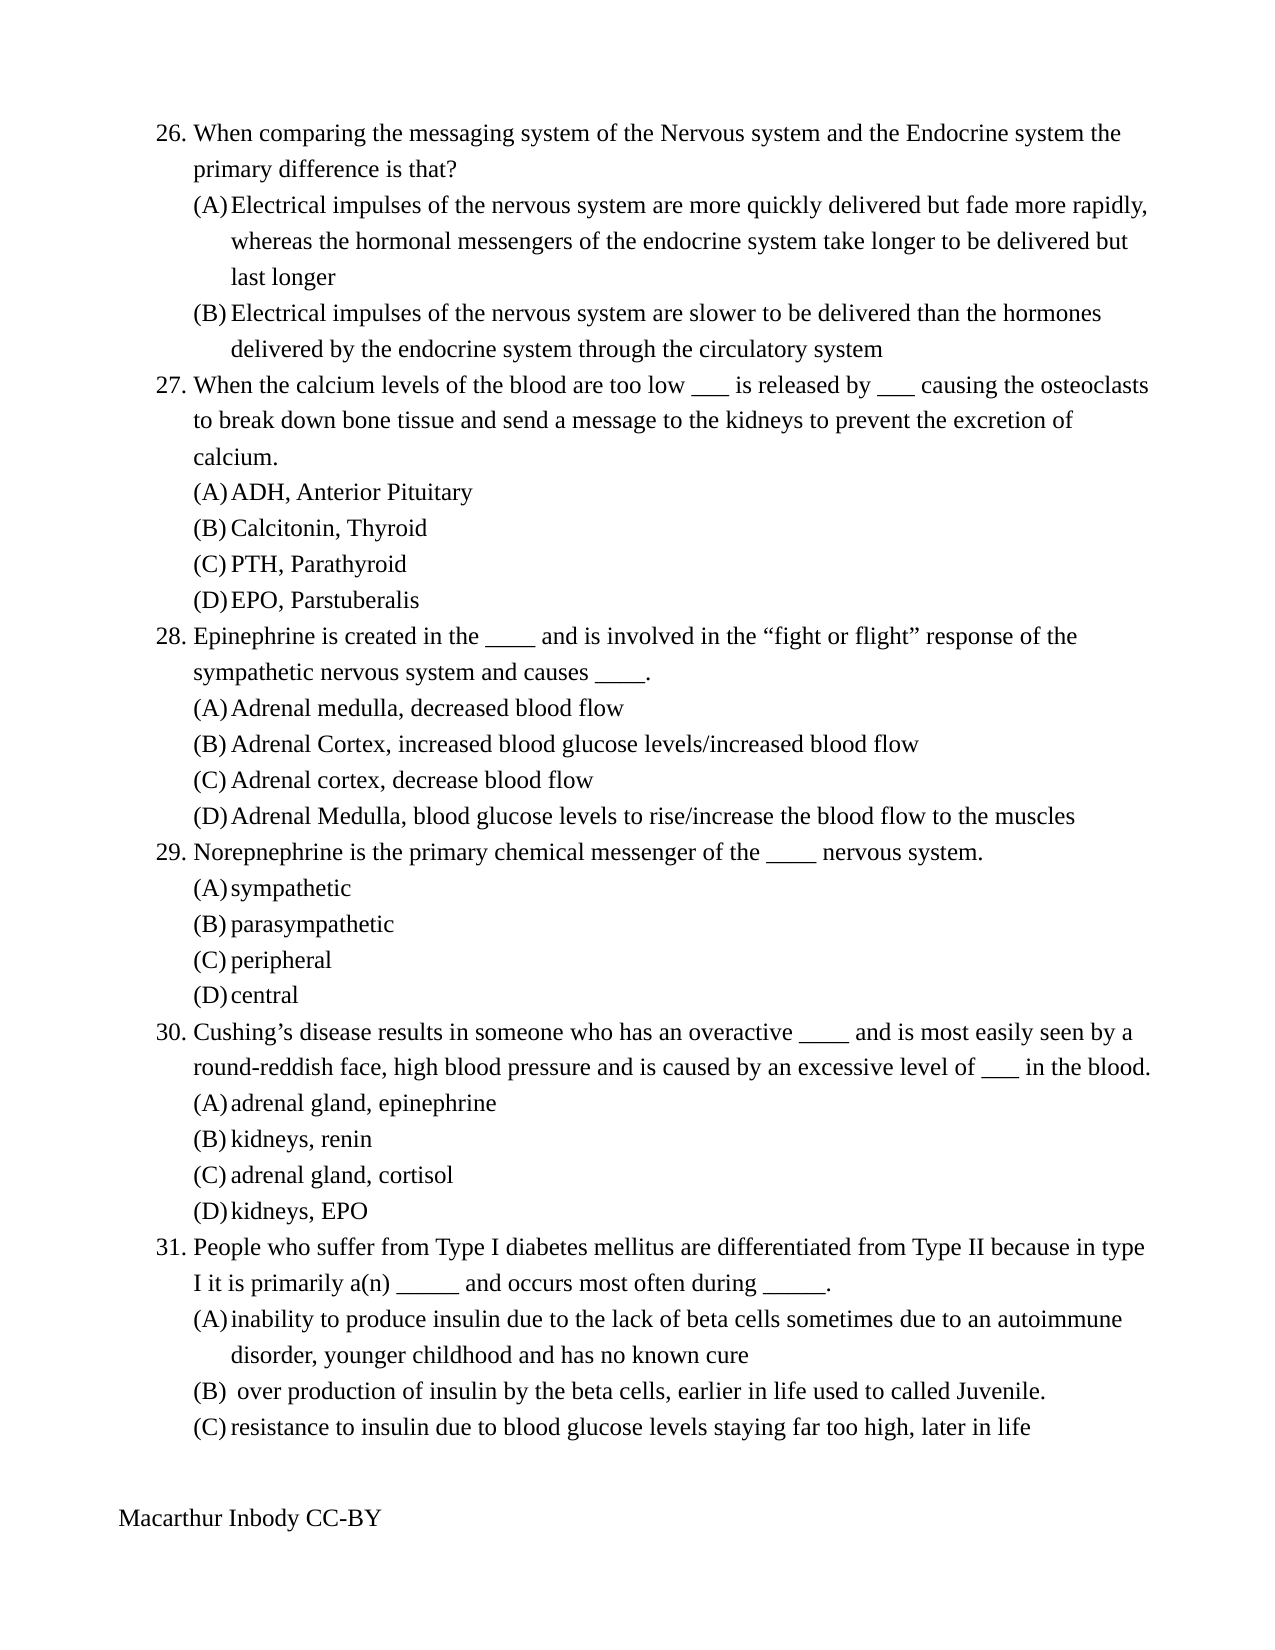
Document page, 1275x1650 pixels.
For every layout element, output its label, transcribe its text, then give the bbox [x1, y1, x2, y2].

list adrenal gland, epinephrine [193, 1088, 1157, 1117]
list over production of insulin by the beta cells, earlier in life used to called Juvenile. [193, 1376, 1157, 1405]
list Adrenal Medulla, blood glucose levels to rise/increase the blood flow to the muscles [193, 801, 1157, 830]
list central [193, 981, 1157, 1009]
list Adrenal cortex, decrease blood flow [193, 765, 1157, 794]
list When comparing the messaging system of the Nervous system and the Endocrine system the primary difference is that? [156, 118, 1157, 183]
list inability to produce insulin due to the lack of beta cells sometimes due to an autoimmune disorder, younger childhood and has no known cure [193, 1304, 1157, 1369]
list Calcitonin, Thyroid [193, 513, 1157, 542]
list Electrical impulses of the nervous system are more quickly delivered but fade more rapidly, whereas the hormonal messengers of the endocrine system take longer to be delivered but last longer [193, 190, 1157, 291]
list resistance to insulin due to blood glucose levels staying far too high, later in life [193, 1412, 1157, 1441]
list Adrenal Cortex, increased blood glucose levels/increased blood flow [193, 729, 1157, 758]
list kidneys, EPO [193, 1196, 1157, 1225]
list EPO, Parstuberalis [193, 585, 1157, 614]
list Cushing’s disease results in someone who has an overactive ____ and is most easily seen by a round-reddish face, high blood pressure and is caused by an excessive level of ___ in the blood. [156, 1017, 1157, 1081]
list adrenal gland, cortisol [193, 1160, 1157, 1189]
list When the calcium levels of the blood are too low ___ is released by ___ causing the osteoclasts to break down bone tissue and send a message to the kidneys to prevent the excretion of calcium. [156, 370, 1157, 470]
list ADH, Anterior Pituitary [193, 477, 1157, 506]
list sympathetic [193, 873, 1157, 902]
list People who suffer from Type I diabetes mellitus are differentiated from Type II because in type I it is primarily a(n) _____ and occurs most often during _____. [156, 1232, 1157, 1297]
list PTH, Parathyroid [193, 549, 1157, 578]
list kidneys, renin [193, 1124, 1157, 1153]
list Electrical impulses of the nervous system are slower to be delivered than the hormones delivered by the endocrine system through the circulatory system [193, 298, 1157, 362]
list parasympathetic [193, 909, 1157, 937]
list Adrenal medulla, decreased blood flow [193, 693, 1157, 722]
list peripheral [193, 945, 1157, 973]
list Norepnephrine is the primary chemical messenger of the ____ nervous system. [156, 837, 1157, 866]
list Epinephrine is created in the ____ and is involved in the “fight or flight” response of the sympathetic nervous system and causes ____. [156, 621, 1157, 686]
